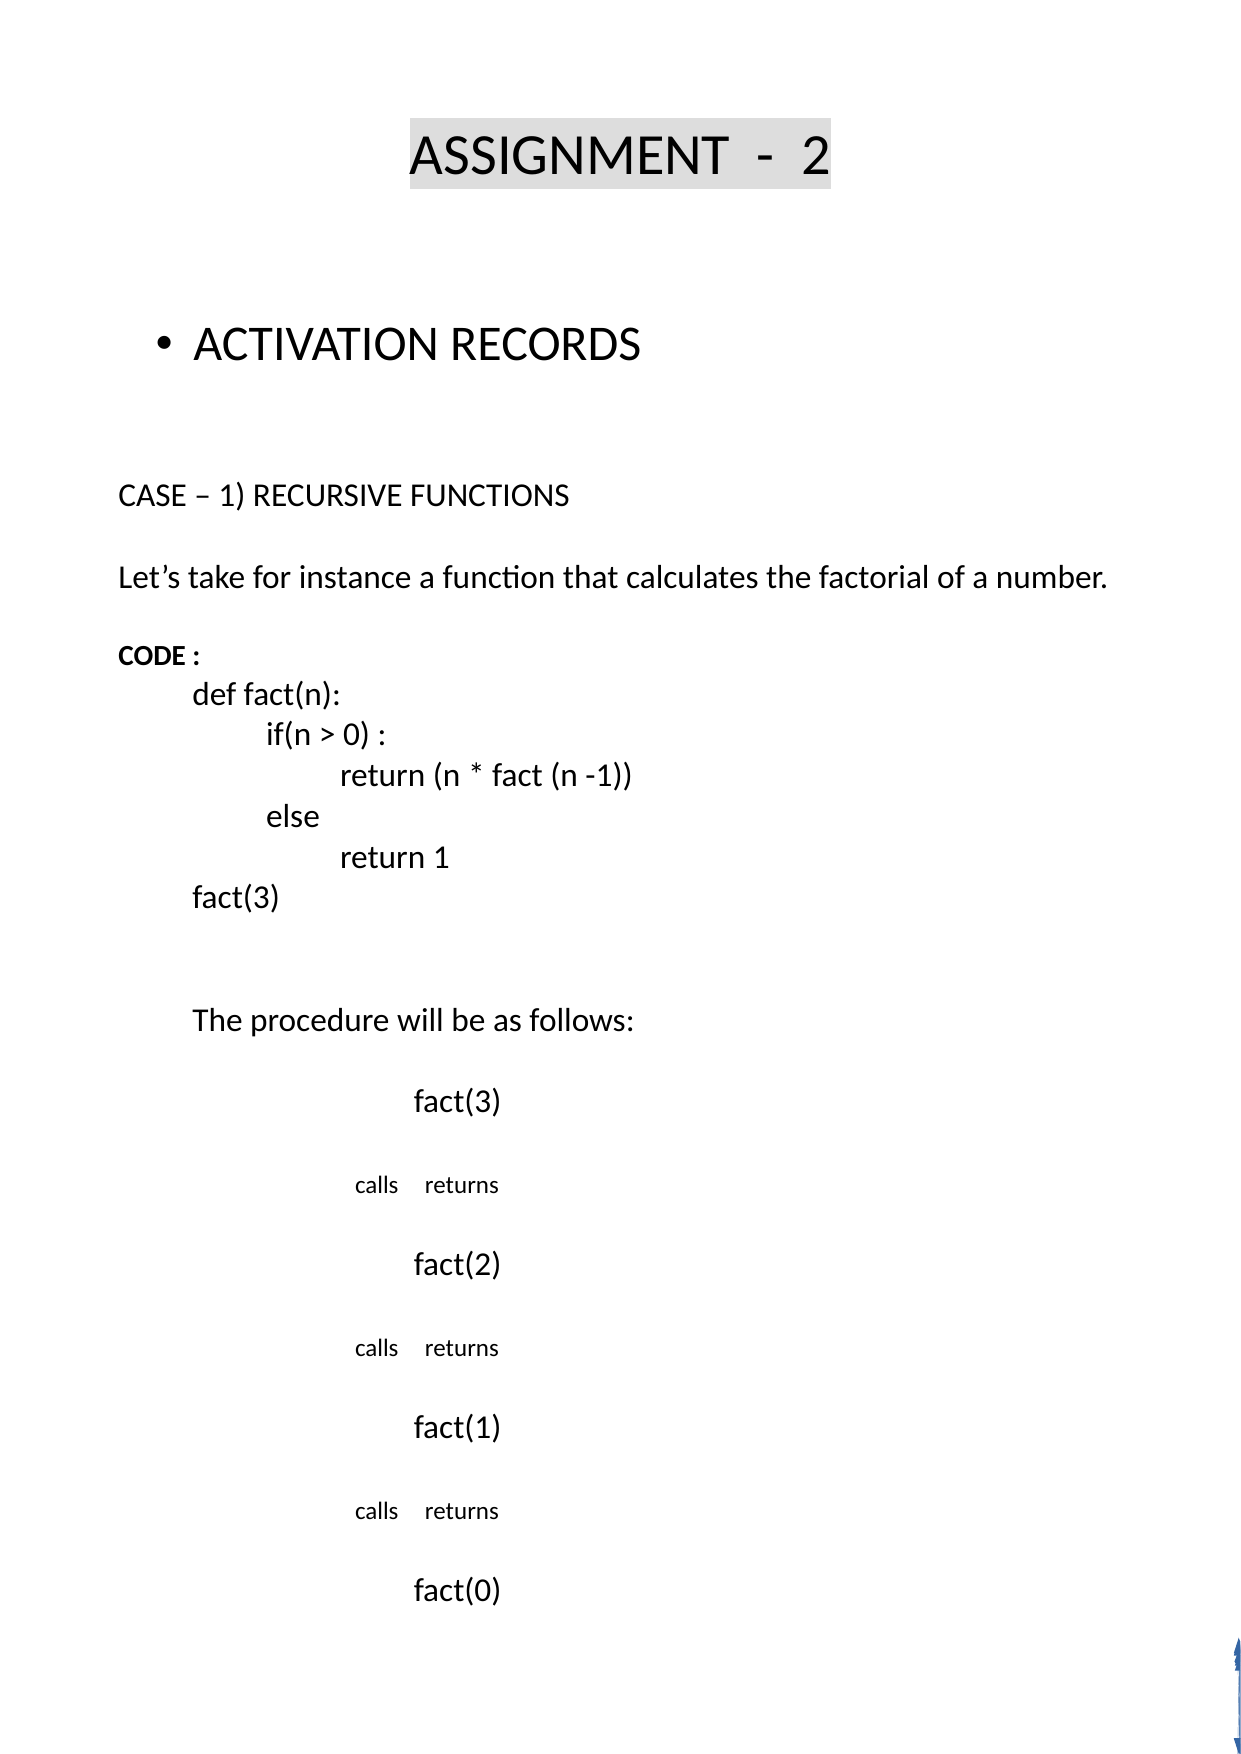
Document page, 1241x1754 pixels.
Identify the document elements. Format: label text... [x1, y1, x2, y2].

text return (n * fact (n -1)) [118, 754, 1122, 795]
text The procedure will be as follows: [118, 998, 1122, 1039]
text CASE – 1) RECURSIVE FUNCTIONS [118, 474, 1122, 515]
text Let’s take for instance a function that calculates the factorial of a number. [118, 556, 1122, 596]
text if(n > 0) : [118, 713, 1122, 754]
text CODE : [118, 637, 1122, 673]
text else [118, 795, 1122, 836]
text fact(0) [118, 1569, 1122, 1609]
text ASSIGNMENT - 2 [118, 118, 1122, 189]
text fact(1) [118, 1406, 1122, 1447]
text fact(3) [118, 1080, 1122, 1121]
text def fact(n): [118, 673, 1122, 713]
text fact(2) [118, 1243, 1122, 1284]
list ACTIVATION RECORDS [156, 311, 1122, 372]
text calls returns [118, 1324, 1122, 1365]
text return 1 [118, 836, 1122, 876]
text calls returns [118, 1487, 1122, 1528]
text calls returns [118, 1161, 1122, 1202]
text fact(3) [118, 876, 1122, 917]
